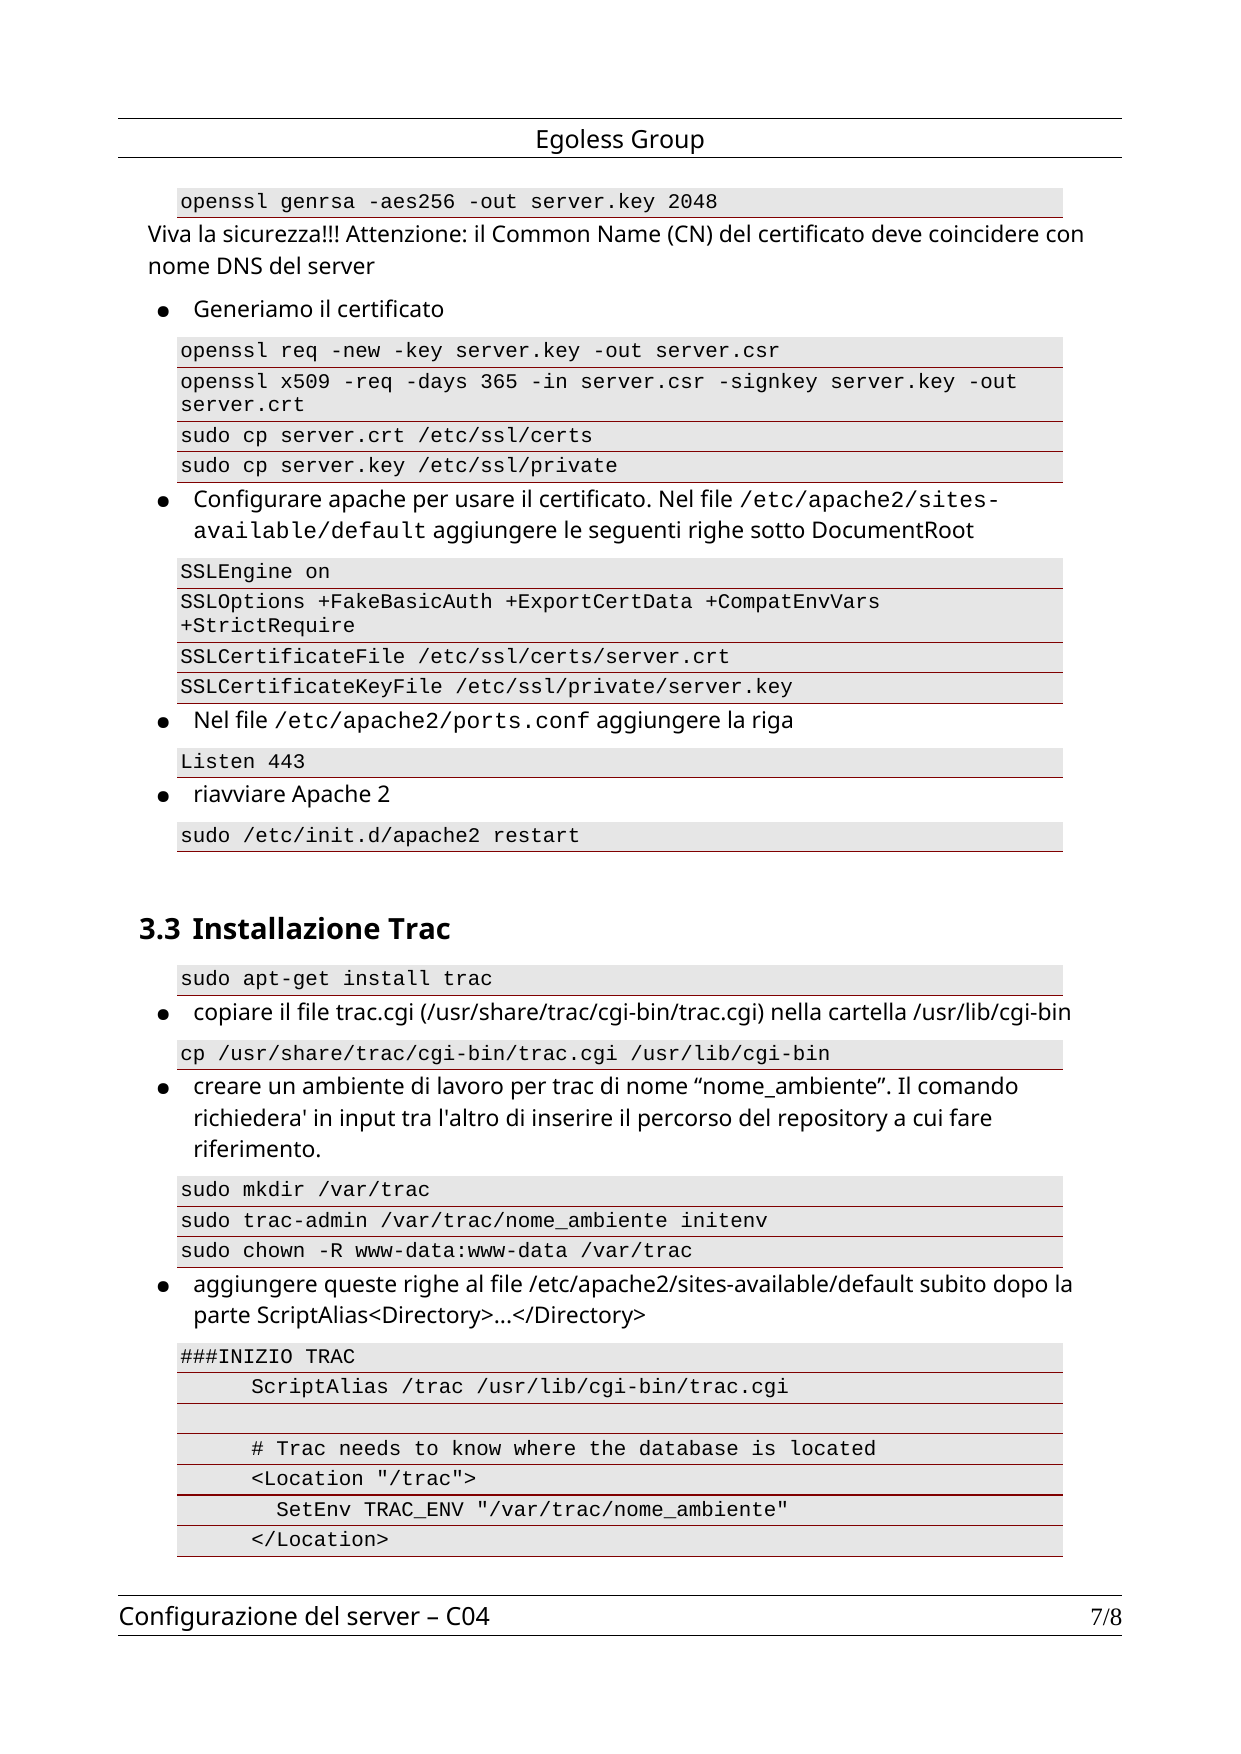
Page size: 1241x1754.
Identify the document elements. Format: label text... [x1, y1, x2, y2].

text SSLEngine on [177, 558, 1063, 588]
text </Location> [177, 1526, 1063, 1556]
text SSLCertificateFile /etc/ssl/certs/server.crt [177, 643, 1063, 672]
text sudo chown -R www-data:www-data /var/trac [177, 1237, 1063, 1267]
list Generiamo il certificato [156, 293, 1122, 325]
text sudo /etc/init.d/apache2 restart [177, 822, 1063, 851]
text SSLCertificateKeyFile /etc/ssl/private/server.key [177, 673, 1063, 703]
list copiare il file trac.cgi (/usr/share/trac/cgi-bin/trac.cgi) nella cartella /usr/lib/cgi-bin [156, 996, 1122, 1027]
list riavviare Apache 2 [156, 778, 1122, 809]
text sudo cp server.crt /etc/ssl/certs [177, 422, 1063, 451]
list Nel file /etc/apache2/ports.conf aggiungere la riga [156, 704, 1122, 735]
text ###INIZIO TRAC [177, 1343, 1063, 1372]
subtitle Installazione Trac [139, 908, 1122, 948]
text openssl genrsa -aes256 -out server.key 2048 [177, 188, 1063, 217]
text ScriptAlias /trac /usr/lib/cgi-bin/trac.cgi [177, 1373, 1063, 1403]
text SetEnv TRAC_ENV "/var/trac/nome_ambiente" [177, 1496, 1063, 1525]
list aggiungere queste righe al file /etc/apache2/sites-available/default subito dopo la parte ScriptAlias<Directory>...</Directory> [156, 1268, 1122, 1331]
list creare un ambiente di lavoro per trac di nome “nome_ambiente”. Il comando richiedera' in input tra l'altro di inserire il percorso del repository a cui fare riferimento. [156, 1070, 1122, 1164]
text sudo trac-admin /var/trac/nome_ambiente initenv [177, 1207, 1063, 1236]
text SSLOptions +FakeBasicAuth +ExportCertData +CompatEnvVars +StrictRequire [177, 589, 1063, 642]
text openssl x509 -req -days 365 -in server.csr -signkey server.key -out server.crt [177, 368, 1063, 421]
text <Location "/trac"> [177, 1465, 1063, 1494]
list Configurare apache per usare il certificato. Nel file /etc/apache2/sites-available/default aggiungere le seguenti righe sotto DocumentRoot [156, 483, 1122, 546]
text sudo cp server.key /etc/ssl/private [177, 452, 1063, 482]
text cp /usr/share/trac/cgi-bin/trac.cgi /usr/lib/cgi-bin [177, 1040, 1063, 1069]
text Viva la sicurezza!!! Attenzione: il Common Name (CN) del certificato deve coincidere con nome DNS del server [148, 218, 1122, 281]
text openssl req -new -key server.key -out server.csr [177, 337, 1063, 367]
text Listen 443 [177, 748, 1063, 777]
text sudo apt-get install trac [177, 965, 1063, 995]
text sudo mkdir /var/trac [177, 1176, 1063, 1206]
text # Trac needs to know where the database is located [177, 1434, 1063, 1464]
